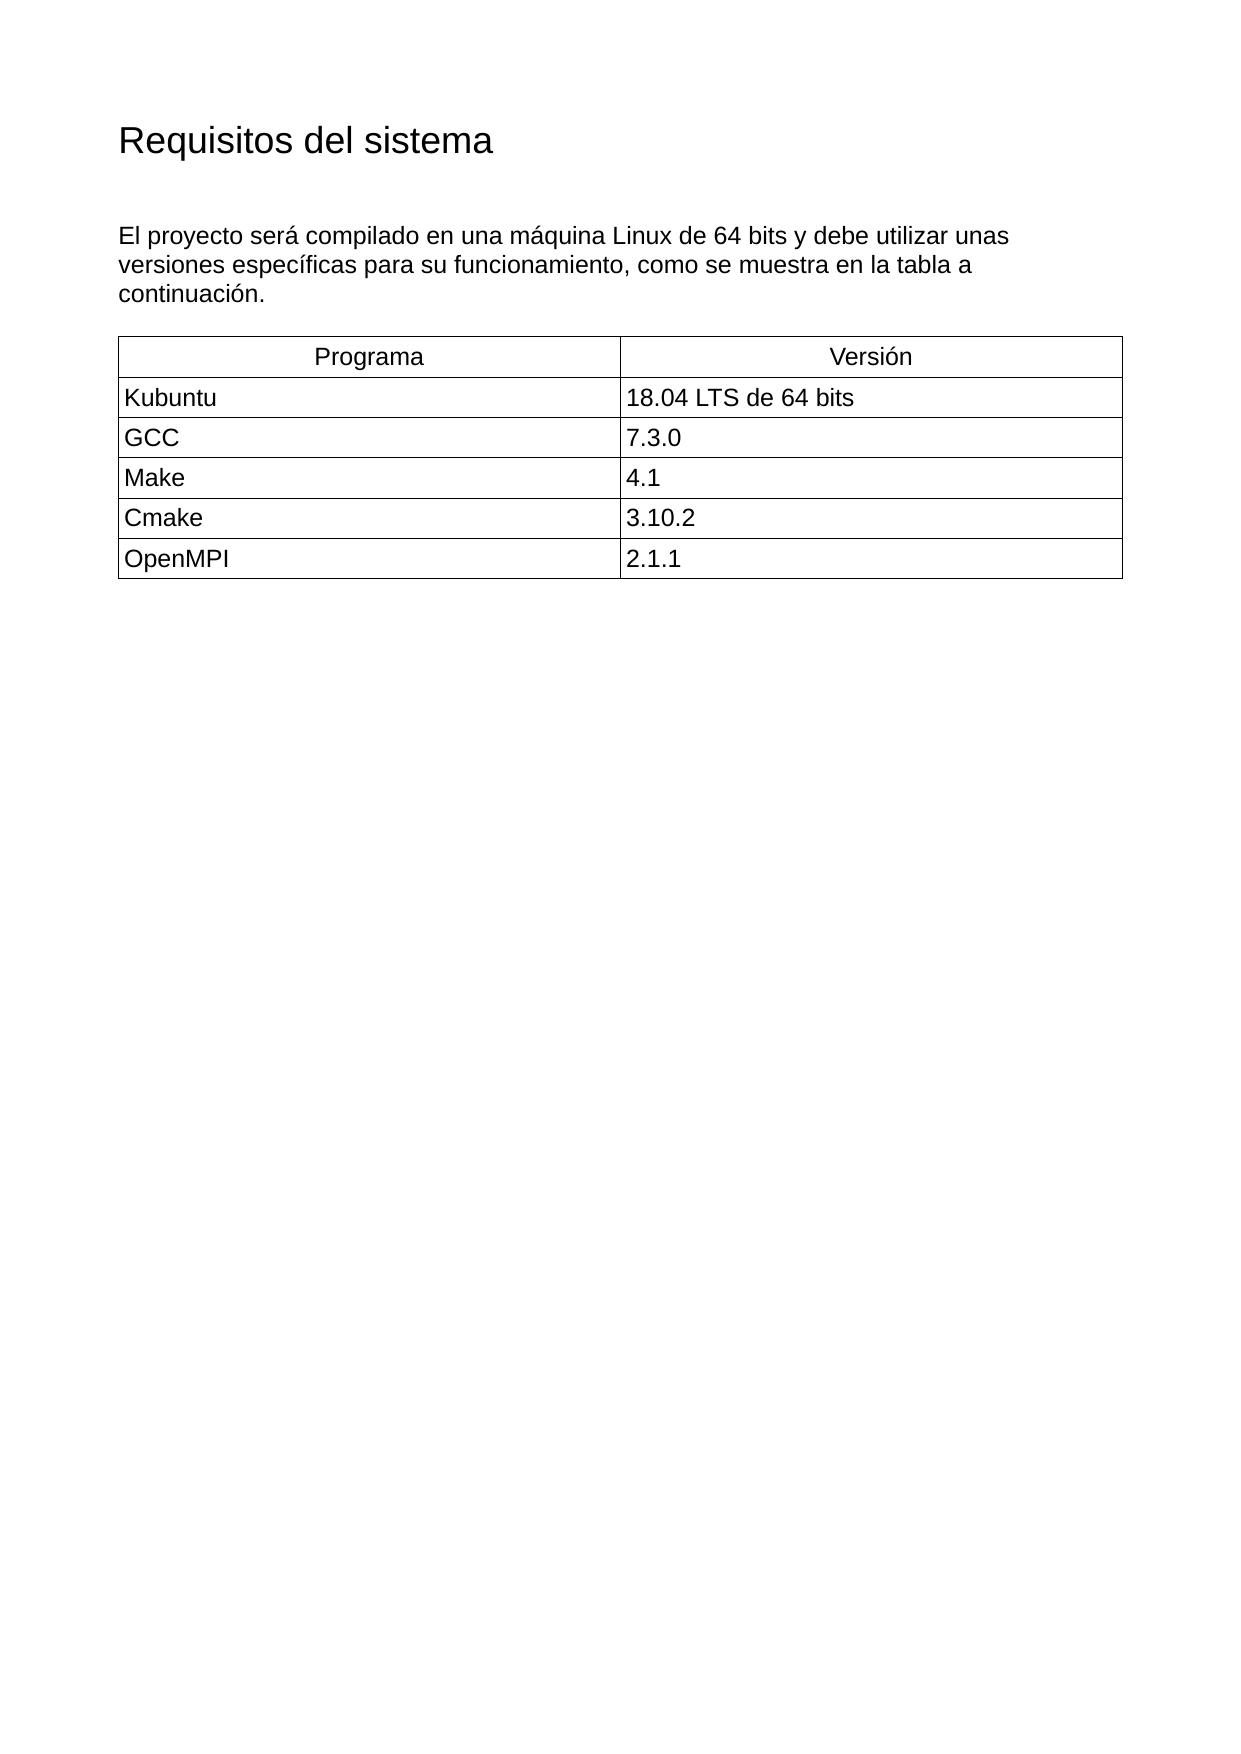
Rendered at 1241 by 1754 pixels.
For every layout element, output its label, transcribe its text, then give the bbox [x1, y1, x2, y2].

text El proyecto será compilado en una máquina Linux de 64 bits y debe utilizar unas versiones específicas para su funcionamiento, como se muestra en la tabla a continuación. [118, 221, 1122, 308]
table_cell 3.10.2 [621, 499, 1122, 538]
subtitle Requisitos del sistema [118, 118, 1122, 161]
table_cell 7.3.0 [621, 418, 1122, 457]
table_cell 2.1.1 [621, 539, 1122, 578]
table_cell OpenMPI [119, 539, 620, 578]
table_cell Make [119, 458, 620, 498]
table_cell 4.1 [621, 458, 1122, 498]
table_header Versión [621, 337, 1122, 377]
table_cell Kubuntu [119, 378, 620, 417]
table_cell Cmake [119, 499, 620, 538]
table_cell 18.04 LTS de 64 bits [621, 378, 1122, 417]
table_header Programa [119, 337, 620, 377]
table_cell GCC [119, 418, 620, 457]
